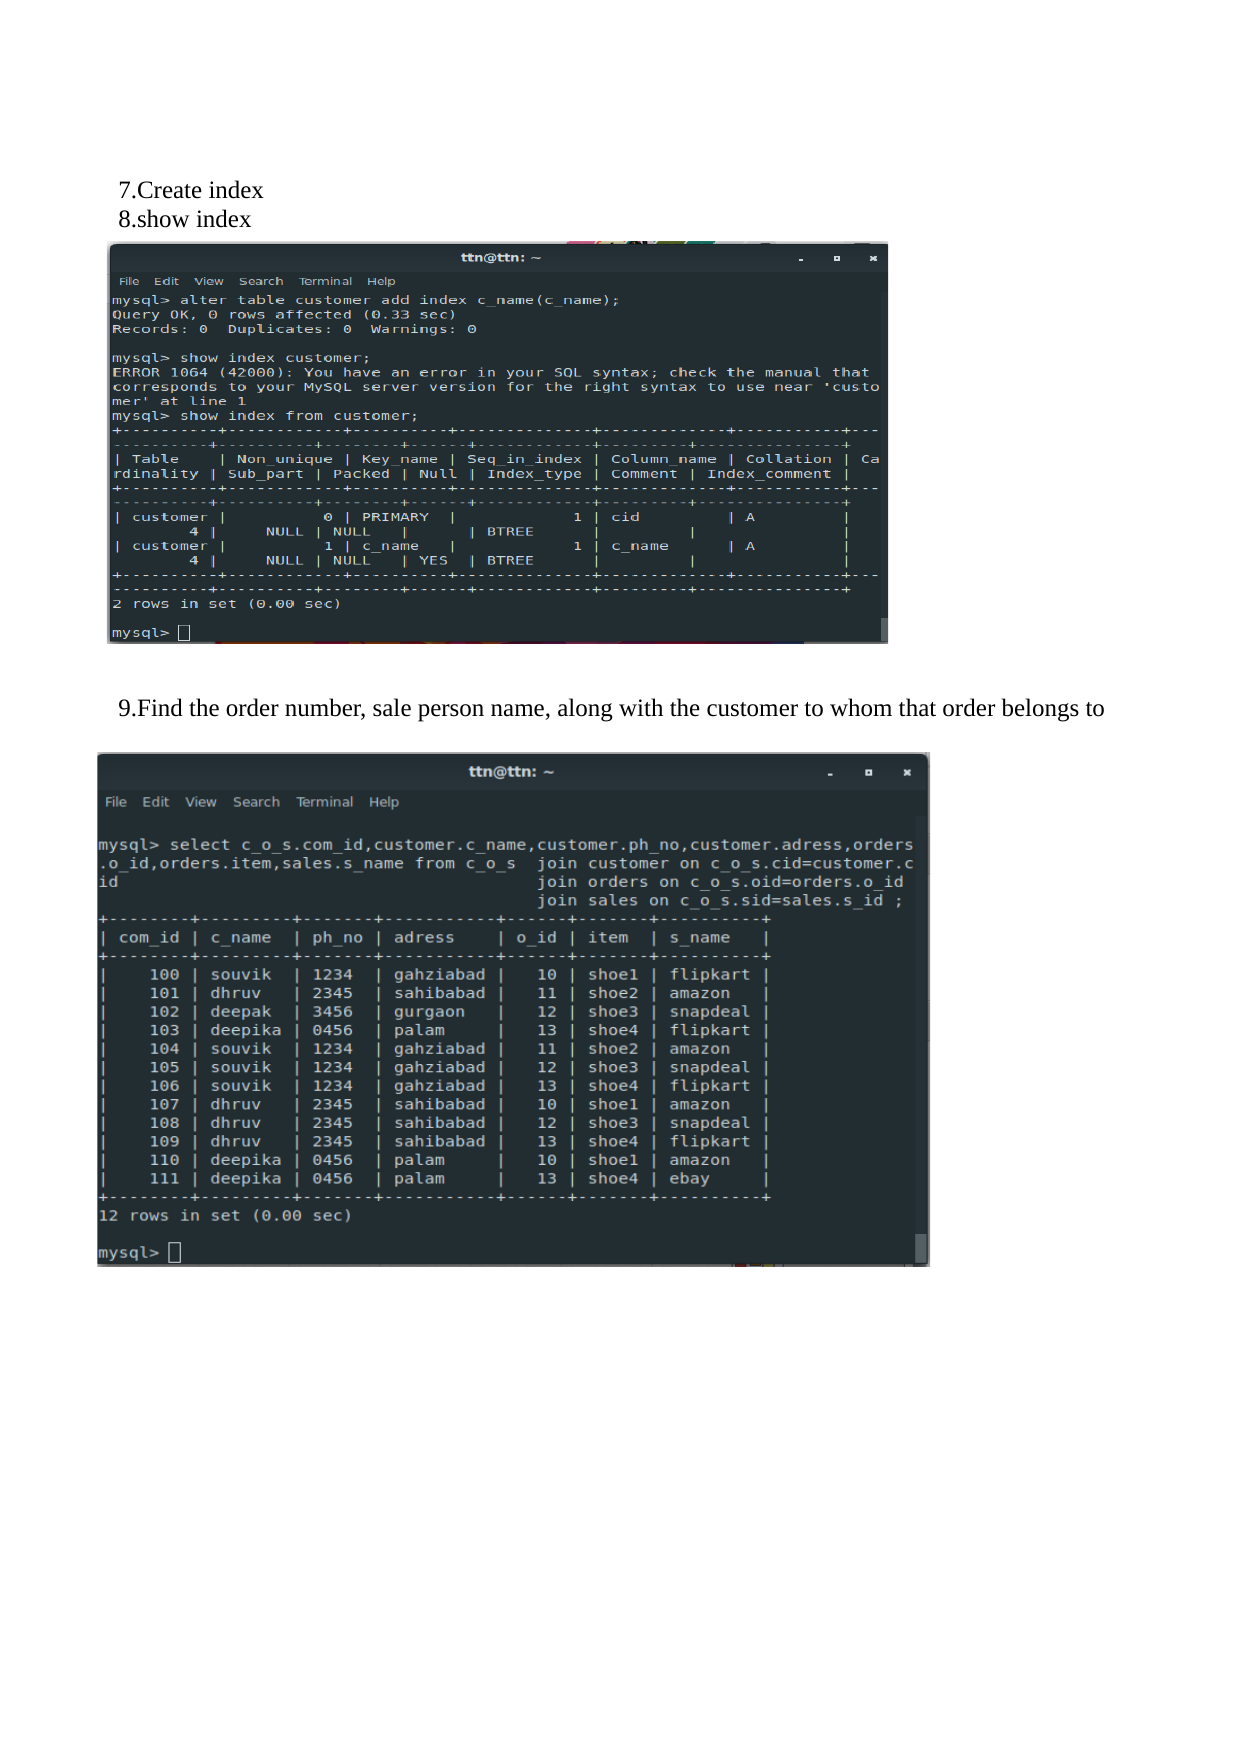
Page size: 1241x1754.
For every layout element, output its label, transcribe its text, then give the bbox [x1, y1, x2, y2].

picture [97, 752, 931, 1267]
text 9.Find the order number, sale person name, along with the customer to whom that order belongs to [118, 693, 1122, 722]
text 7.Create index [118, 176, 1122, 204]
picture [106, 241, 889, 644]
text 8.show index [118, 204, 1122, 233]
